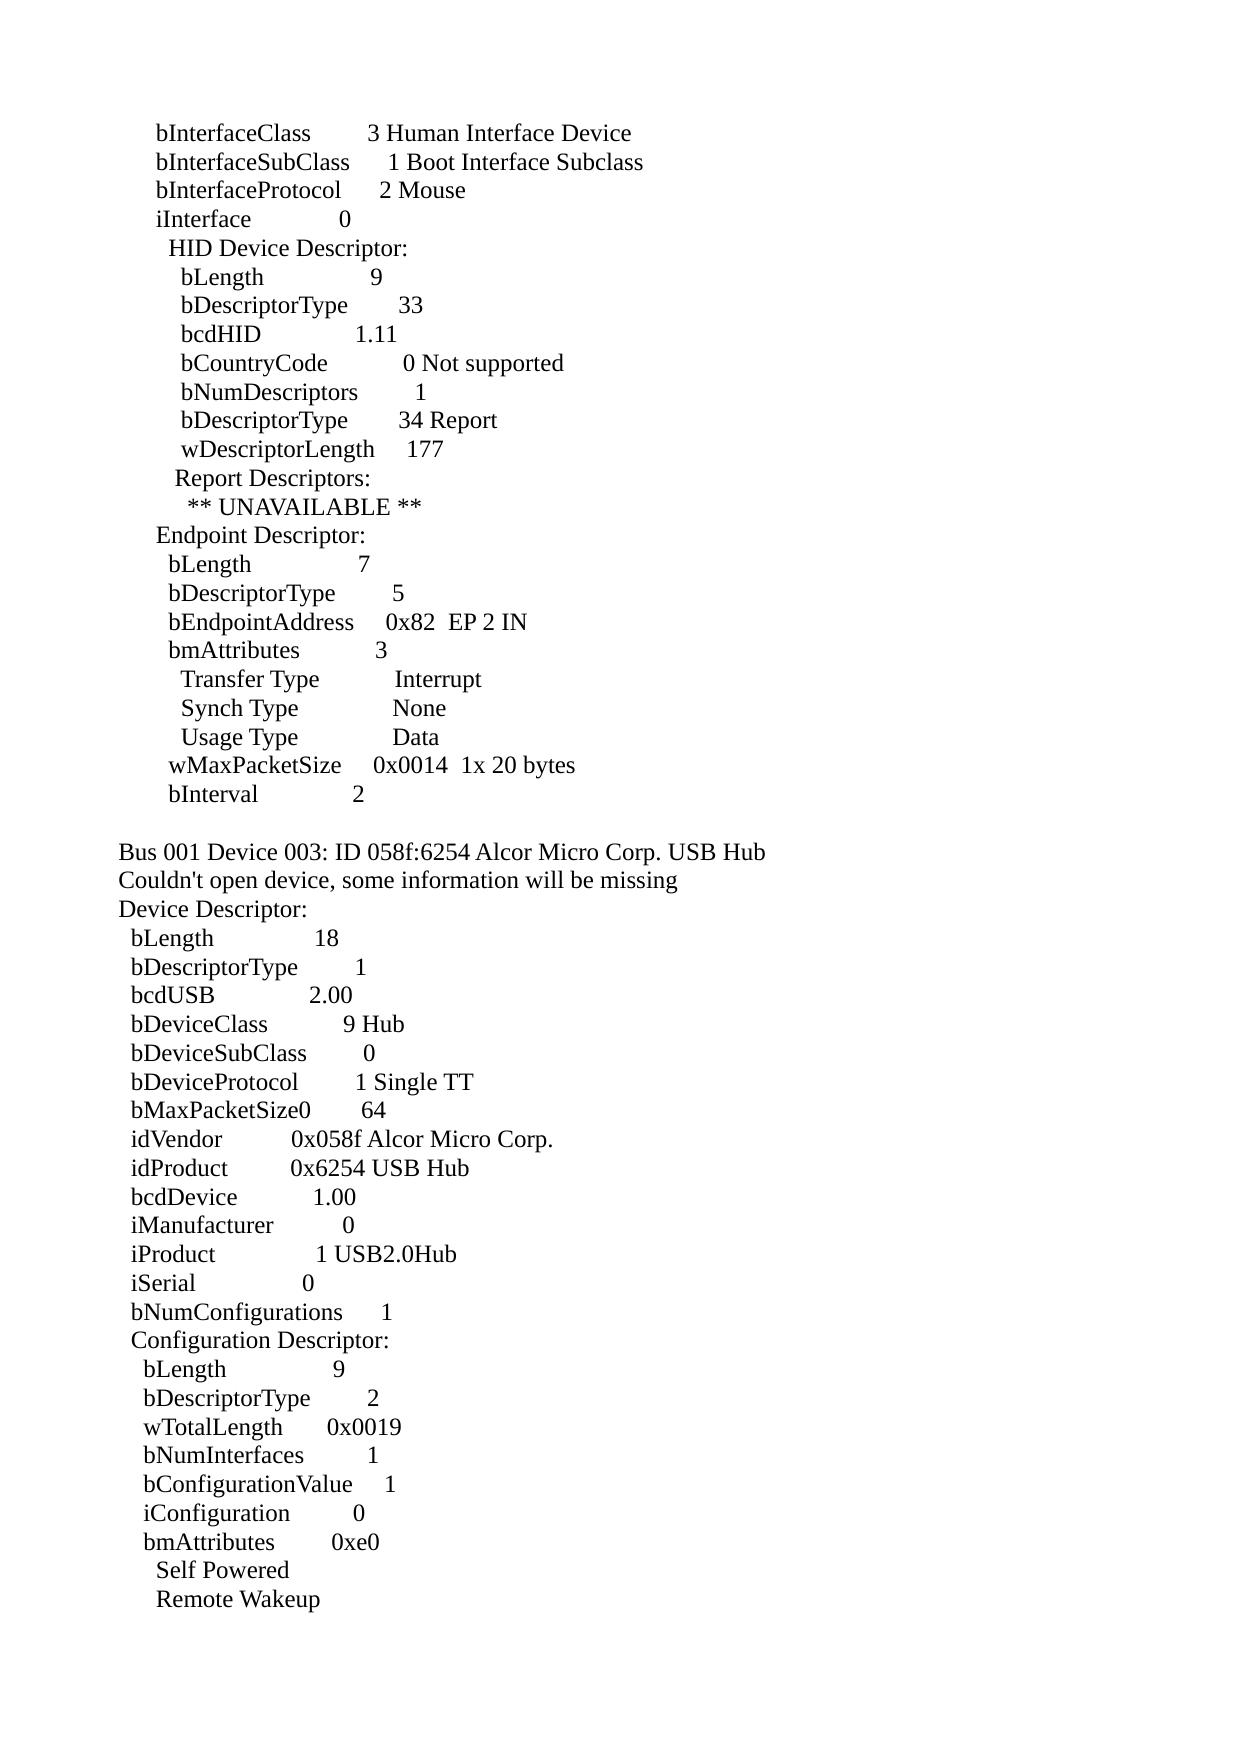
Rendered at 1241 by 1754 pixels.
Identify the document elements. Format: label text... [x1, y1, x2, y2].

text bDescriptorType 33 [118, 291, 1122, 319]
text bcdUSB 2.00 [118, 981, 1122, 1009]
text bConfigurationValue 1 [118, 1469, 1122, 1498]
text wTotalLength 0x0019 [118, 1412, 1122, 1441]
text iSerial 0 [118, 1268, 1122, 1297]
text iManufacturer 0 [118, 1211, 1122, 1239]
text iInterface 0 [118, 204, 1122, 233]
text bLength 9 [118, 262, 1122, 291]
text bmAttributes 0xe0 [118, 1527, 1122, 1556]
text bInterfaceSubClass 1 Boot Interface Subclass [118, 147, 1122, 176]
text bEndpointAddress 0x82 EP 2 IN [118, 607, 1122, 636]
text bDeviceProtocol 1 Single TT [118, 1067, 1122, 1096]
text bNumDescriptors 1 [118, 377, 1122, 406]
text Endpoint Descriptor: [118, 521, 1122, 549]
text ** UNAVAILABLE ** [118, 492, 1122, 521]
text bInterfaceProtocol 2 Mouse [118, 176, 1122, 204]
text bLength 9 [118, 1354, 1122, 1383]
text idProduct 0x6254 USB Hub [118, 1153, 1122, 1182]
text Bus 001 Device 003: ID 058f:6254 Alcor Micro Corp. USB Hub [118, 837, 1122, 866]
text bInterval 2 [118, 779, 1122, 808]
text bDescriptorType 34 Report [118, 406, 1122, 434]
text iConfiguration 0 [118, 1498, 1122, 1527]
text bDescriptorType 2 [118, 1383, 1122, 1412]
text Synch Type None [118, 693, 1122, 722]
text bInterfaceClass 3 Human Interface Device [118, 118, 1122, 147]
text iProduct 1 USB2.0Hub [118, 1239, 1122, 1268]
text wMaxPacketSize 0x0014 1x 20 bytes [118, 751, 1122, 779]
text bNumConfigurations 1 [118, 1297, 1122, 1326]
text bNumInterfaces 1 [118, 1441, 1122, 1469]
text HID Device Descriptor: [118, 233, 1122, 262]
text Device Descriptor: [118, 894, 1122, 923]
text wDescriptorLength 177 [118, 434, 1122, 463]
text Couldn't open device, some information will be missing [118, 866, 1122, 894]
text bcdHID 1.11 [118, 319, 1122, 348]
text Transfer Type Interrupt [118, 664, 1122, 693]
text bLength 7 [118, 549, 1122, 578]
text bcdDevice 1.00 [118, 1182, 1122, 1211]
text bmAttributes 3 [118, 636, 1122, 664]
text Configuration Descriptor: [118, 1326, 1122, 1354]
text bDeviceSubClass 0 [118, 1038, 1122, 1067]
text bMaxPacketSize0 64 [118, 1096, 1122, 1124]
text bLength 18 [118, 923, 1122, 952]
text idVendor 0x058f Alcor Micro Corp. [118, 1124, 1122, 1153]
text bDeviceClass 9 Hub [118, 1009, 1122, 1038]
text Remote Wakeup [118, 1584, 1122, 1613]
text Self Powered [118, 1556, 1122, 1584]
text bDescriptorType 5 [118, 578, 1122, 607]
text bCountryCode 0 Not supported [118, 348, 1122, 377]
text bDescriptorType 1 [118, 952, 1122, 981]
text Report Descriptors: [118, 463, 1122, 492]
text Usage Type Data [118, 722, 1122, 751]
